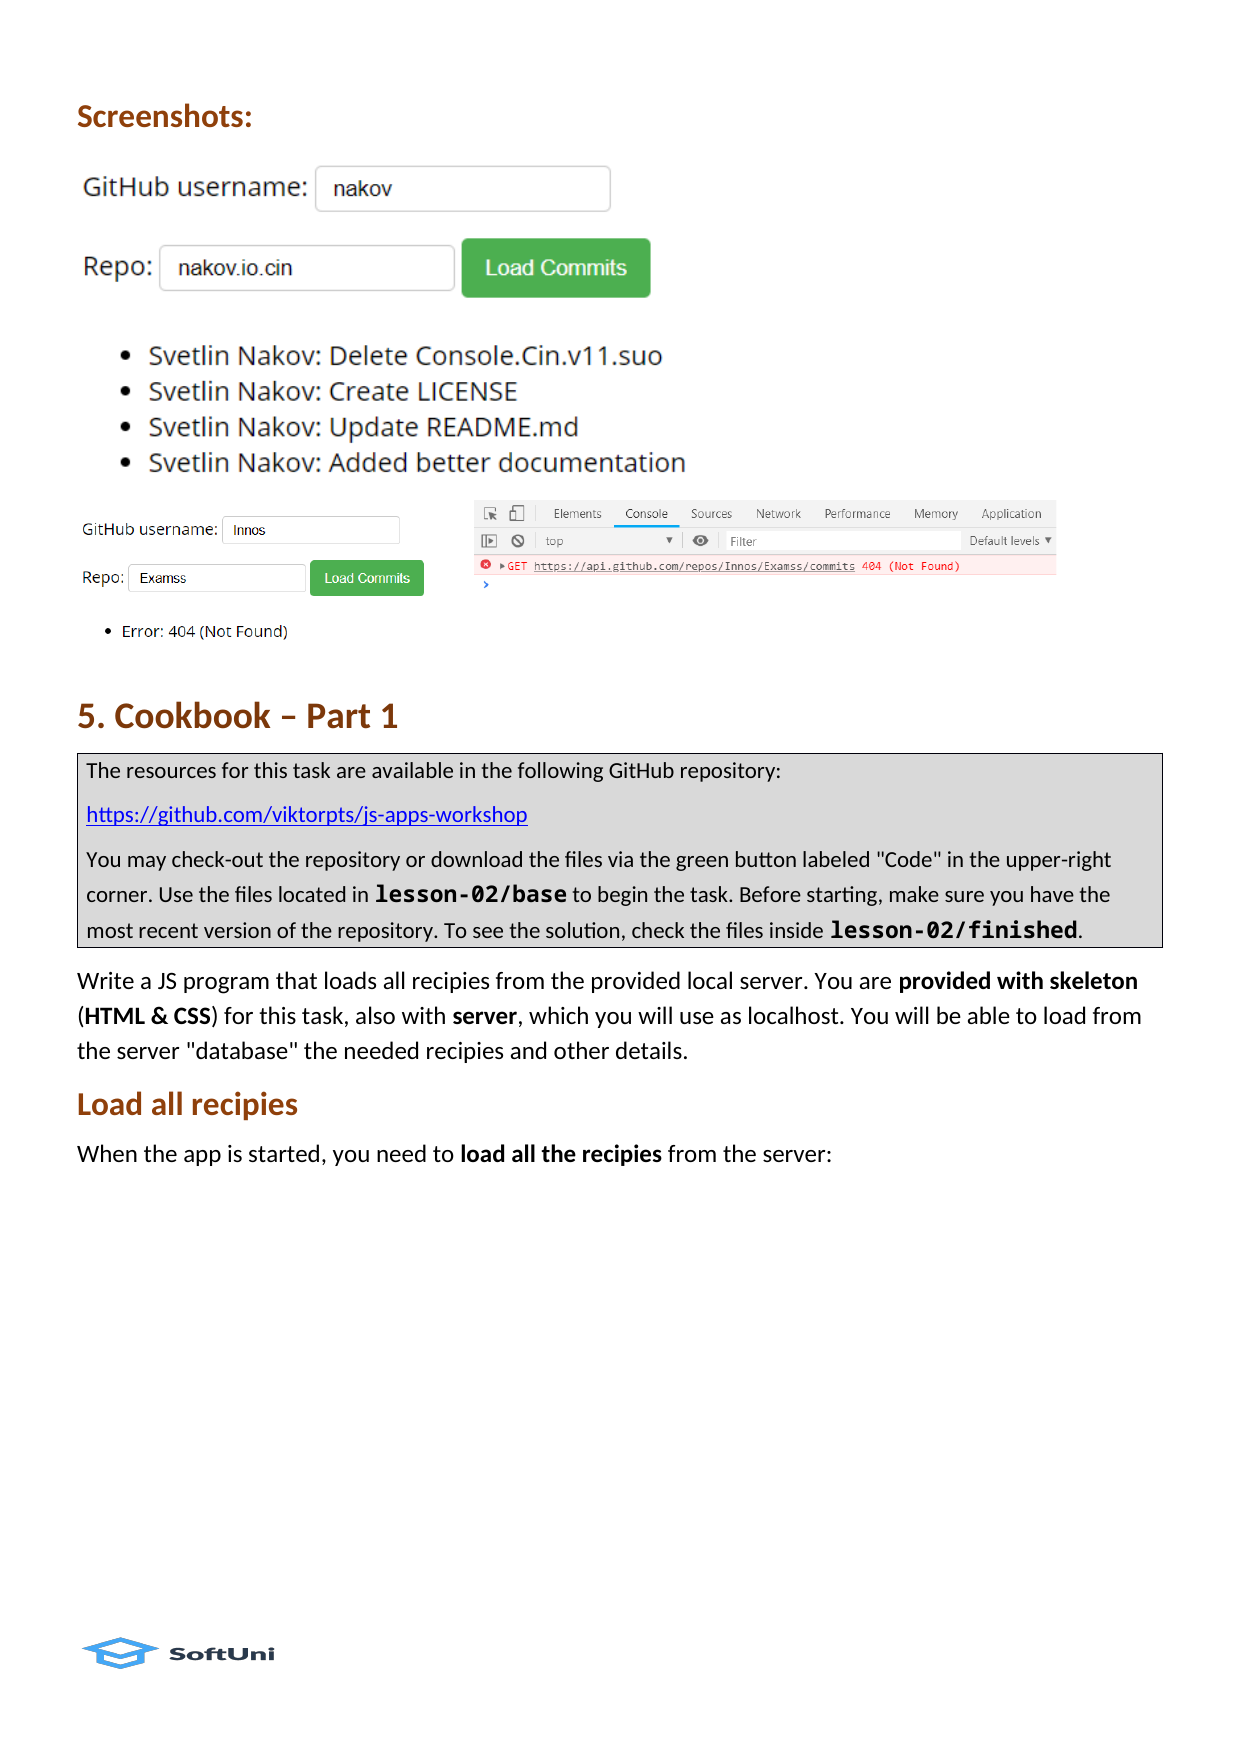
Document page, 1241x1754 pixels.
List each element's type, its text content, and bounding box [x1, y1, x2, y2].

picture [75, 1635, 281, 1672]
subtitle Cookbook – Part 1 [77, 692, 1163, 737]
text The resources for this task are available in the following GitHub repository: [78, 754, 1162, 784]
picture [76, 150, 803, 484]
text Write a JS program that loads all recipies from the provided local server. You are provided with skeleton (HTML & CSS) for this task, also with server, which you will use as localhost. You will be able to load from the server "database" the needed recipies and other details. [77, 965, 1163, 1066]
text You may check-out the repository or download the files via the green button labeled "Code" in the upper-right corner. Use the files located in lesson-02/base to begin the task. Before starting, make sure you have the most recent version of the repository. To see the solution, check the files inside lesson-02/finished. [78, 842, 1162, 947]
subtitle Screenshots: [77, 95, 1163, 136]
text https://github.com/viktorpts/js-apps-workshop [78, 797, 1162, 828]
subtitle Load all recipies [77, 1083, 1163, 1124]
text When the app is started, you need to load all the recipies from the server: [77, 1138, 1163, 1168]
picture [76, 500, 1057, 667]
